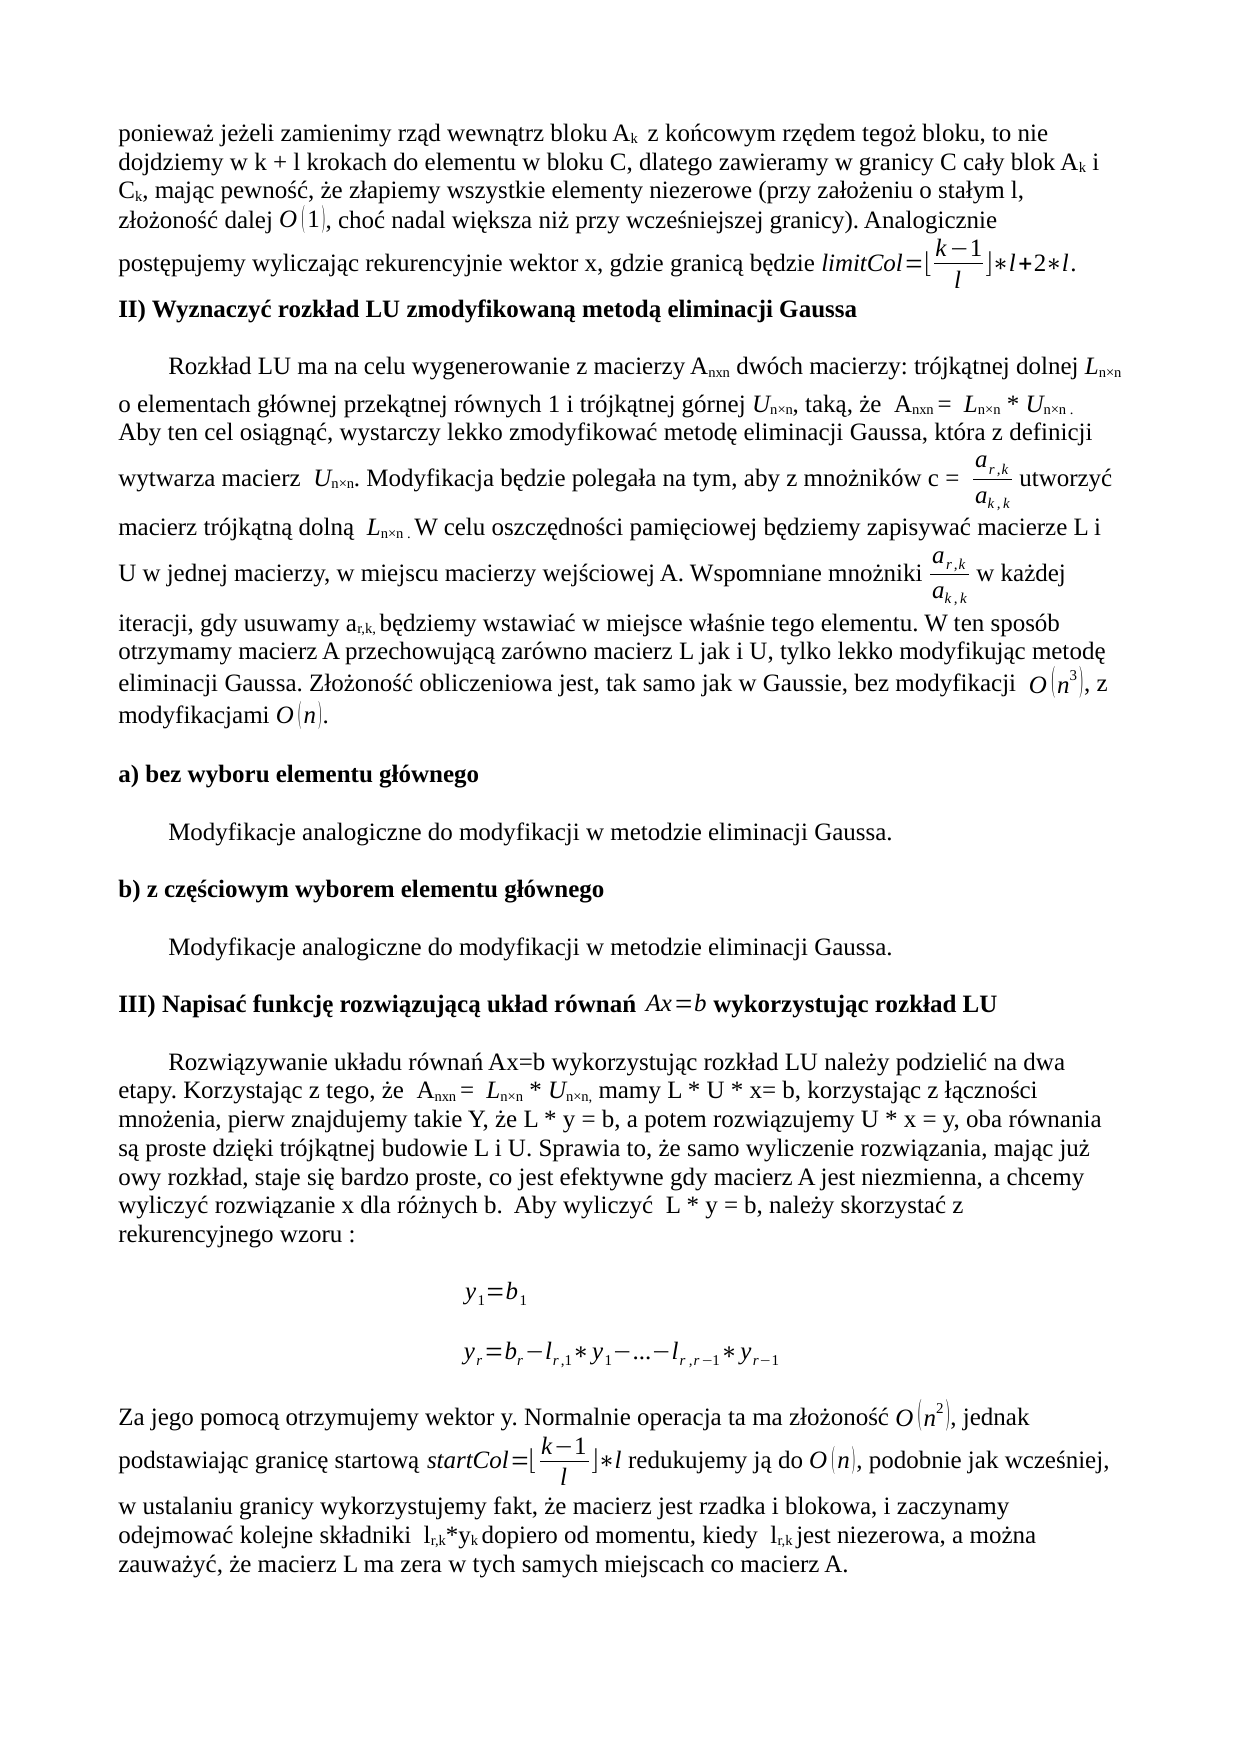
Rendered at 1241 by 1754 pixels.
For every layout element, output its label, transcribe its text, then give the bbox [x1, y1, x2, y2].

text Za jego pomocą otrzymujemy wektor y. Normalnie operacja ta ma złożoność , jednak podstawiając granicę startową redukujemy ją do , podobnie jak wcześniej, w ustalaniu granicy wykorzystujemy fakt, że macierz jest rzadka i blokowa, i zaczynamy odejmować kolejne składniki lr,k*yk dopiero od momentu, kiedy lr,k jest niezerowa, a można zauważyć, że macierz L ma zera w tych samych miejscach co macierz A. [118, 1398, 1122, 1578]
text Modyfikacje analogiczne do modyfikacji w metodzie eliminacji Gaussa. [118, 932, 1122, 960]
text Rozwiązywanie układu równań Ax=b wykorzystując rozkład LU należy podzielić na dwa etapy. Korzystając z tego, że Anxn = Ln×n * Un×n, mamy L * U * x= b, korzystając z łączności mnożenia, pierw znajdujemy takie Y, że L * y = b, a potem rozwiązujemy U * x = y, oba równania są proste dzięki trójkątnej budowie L i U. Sprawia to, że samo wyliczenie rozwiązania, mając już owy rozkład, staje się bardzo proste, co jest efektywne gdy macierz A jest niezmienna, a chcemy wyliczyć rozwiązanie x dla różnych b. Aby wyliczyć L * y = b, należy skorzystać z rekurencyjnego wzoru : [118, 1047, 1122, 1248]
text Aby ten cel osiągnąć, wystarczy lekko zmodyfikować metodę eliminacji Gaussa, która z definicji wytwarza macierz Un×n. Modyfikacja będzie polegała na tym, aby z mnożników c = utworzyć macierz trójkątną dolną Ln×n . W celu oszczędności pamięciowej będziemy zapisywać macierze L i U w jednej macierzy, w miejscu macierzy wejściowej A. Wspomniane mnożniki w każdej iteracji, gdy usuwamy ar,k, będziemy wstawiać w miejsce właśnie tego elementu. W ten sposób otrzymamy macierz A przechowującą zarówno macierz L jak i U, tylko lekko modyfikując metodę eliminacji Gaussa. Złożoność obliczeniowa jest, tak samo jak w Gaussie, bez modyfikacji , z modyfikacjami . [118, 417, 1122, 730]
text II) Wyznaczyć rozkład LU zmodyfikowaną metodą eliminacji Gaussa [118, 294, 1122, 323]
text a) bez wyboru elementu głównego [118, 759, 1122, 788]
text b) z częściowym wyborem elementu głównego [118, 874, 1122, 903]
text W stosunku do wyżej opisanych modyfikacji, tutaj trzeba wziąć poprawkę na permutację rzędów. się nie zmienia, zamiany nie mają na tę granicę wpływu, gdyż są i tak wykonywane wewnątrz tego limitRow. Inaczej to wygląda w trzeciej pętli, gdzie granica będzie dana wzorem . Wzór zmienił się w stosunku do wcześniejszego, ponieważ jeżeli zamienimy rząd wewnątrz bloku Ak z końcowym rzędem tegoż bloku, to nie dojdziemy w k + l krokach do elementu w bloku C, dlatego zawieramy w granicy C cały blok Ak i Ck, mając pewność, że złapiemy wszystkie elementy niezerowe (przy założeniu o stałym l, złożoność dalej , choć nadal większa niż przy wcześniejszej granicy). Analogicznie postępujemy wyliczając rekurencyjnie wektor x, gdzie granicą będzie . [118, 118, 1122, 294]
text Modyfikacje analogiczne do modyfikacji w metodzie eliminacji Gaussa. [118, 817, 1122, 845]
text III) Napisać funkcję rozwiązującą układ równań wykorzystując rozkład LU [118, 989, 1122, 1018]
text Rozkład LU ma na celu wygenerowanie z macierzy Anxn dwóch macierzy: trójkątnej dolnej Ln×n o elementach głównej przekątnej równych 1 i trójkątnej górnej Un×n, taką, że Anxn = Ln×n * Un×n . [118, 351, 1122, 417]
